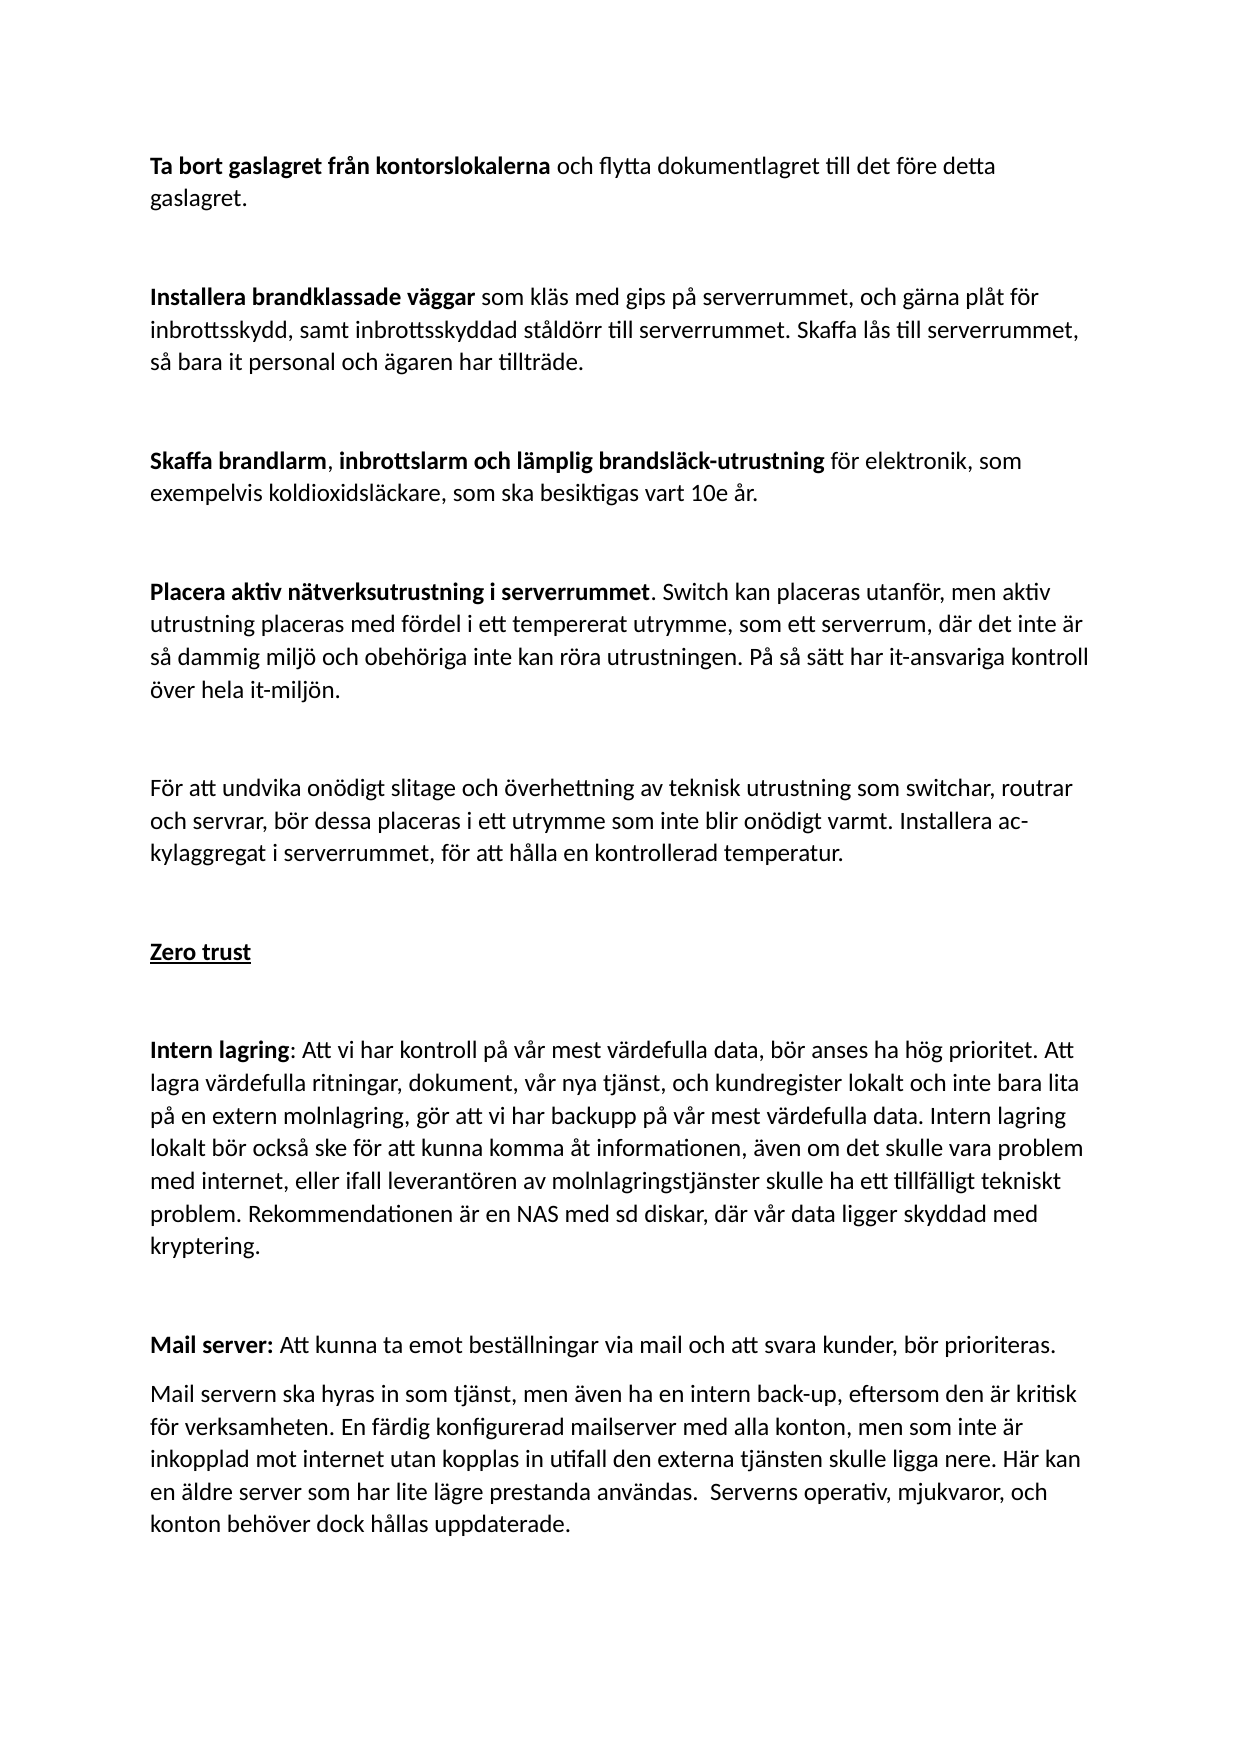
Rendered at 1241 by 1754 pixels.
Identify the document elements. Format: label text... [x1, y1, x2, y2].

text Ta bort gaslagret från kontorslokalerna och flytta dokumentlagret till det före detta gaslagret. [150, 150, 1090, 213]
text Intern lagring: Att vi har kontroll på vår mest värdefulla data, bör anses ha hög prioritet. Att lagra värdefulla ritningar, dokument, vår nya tjänst, och kundregister lokalt och inte bara lita på en extern molnlagring, gör att vi har backupp på vår mest värdefulla data. Intern lagring lokalt bör också ske för att kunna komma åt informationen, även om det skulle vara problem med internet, eller ifall leverantören av molnlagringstjänster skulle ha ett tillfälligt tekniskt problem. Rekommendationen är en NAS med sd diskar, där vår data ligger skyddad med kryptering. [150, 1035, 1090, 1261]
text För att undvika onödigt slitage och överhettning av teknisk utrustning som switchar, routrar och servrar, bör dessa placeras i ett utrymme som inte blir onödigt varmt. Installera ac-kylaggregat i serverrummet, för att hålla en kontrollerad temperatur. [150, 772, 1090, 868]
text Mail server: Att kunna ta emot beställningar via mail och att svara kunder, bör prioriteras. [150, 1329, 1090, 1359]
text Installera brandklassade väggar som kläs med gips på serverrummet, och gärna plåt för inbrottsskydd, samt inbrottsskyddad ståldörr till serverrummet. Skaffa lås till serverrummet, så bara it personal och ägaren har tillträde. [150, 281, 1090, 377]
text Skaffa brandlarm, inbrottslarm och lämplig brandsläck-utrustning för elektronik, som exempelvis koldioxidsläckare, som ska besiktigas vart 10e år. [150, 445, 1090, 508]
text Mail servern ska hyras in som tjänst, men även ha en intern back-up, eftersom den är kritisk för verksamheten. En färdig konfigurerad mailserver med alla konton, men som inte är inkopplad mot internet utan kopplas in utifall den externa tjänsten skulle ligga nere. Här kan en äldre server som har lite lägre prestanda användas. Serverns operativ, mjukvaror, och konton behöver dock hållas uppdaterade. [150, 1378, 1090, 1539]
text Zero trust [150, 936, 1090, 967]
text Placera aktiv nätverksutrustning i serverrummet. Switch kan placeras utanför, men aktiv utrustning placeras med fördel i ett tempererat utrymme, som ett serverrum, där det inte är så dammig miljö och obehöriga inte kan röra utrustningen. På så sätt har it-ansvariga kontroll över hela it-miljön. [150, 576, 1090, 704]
